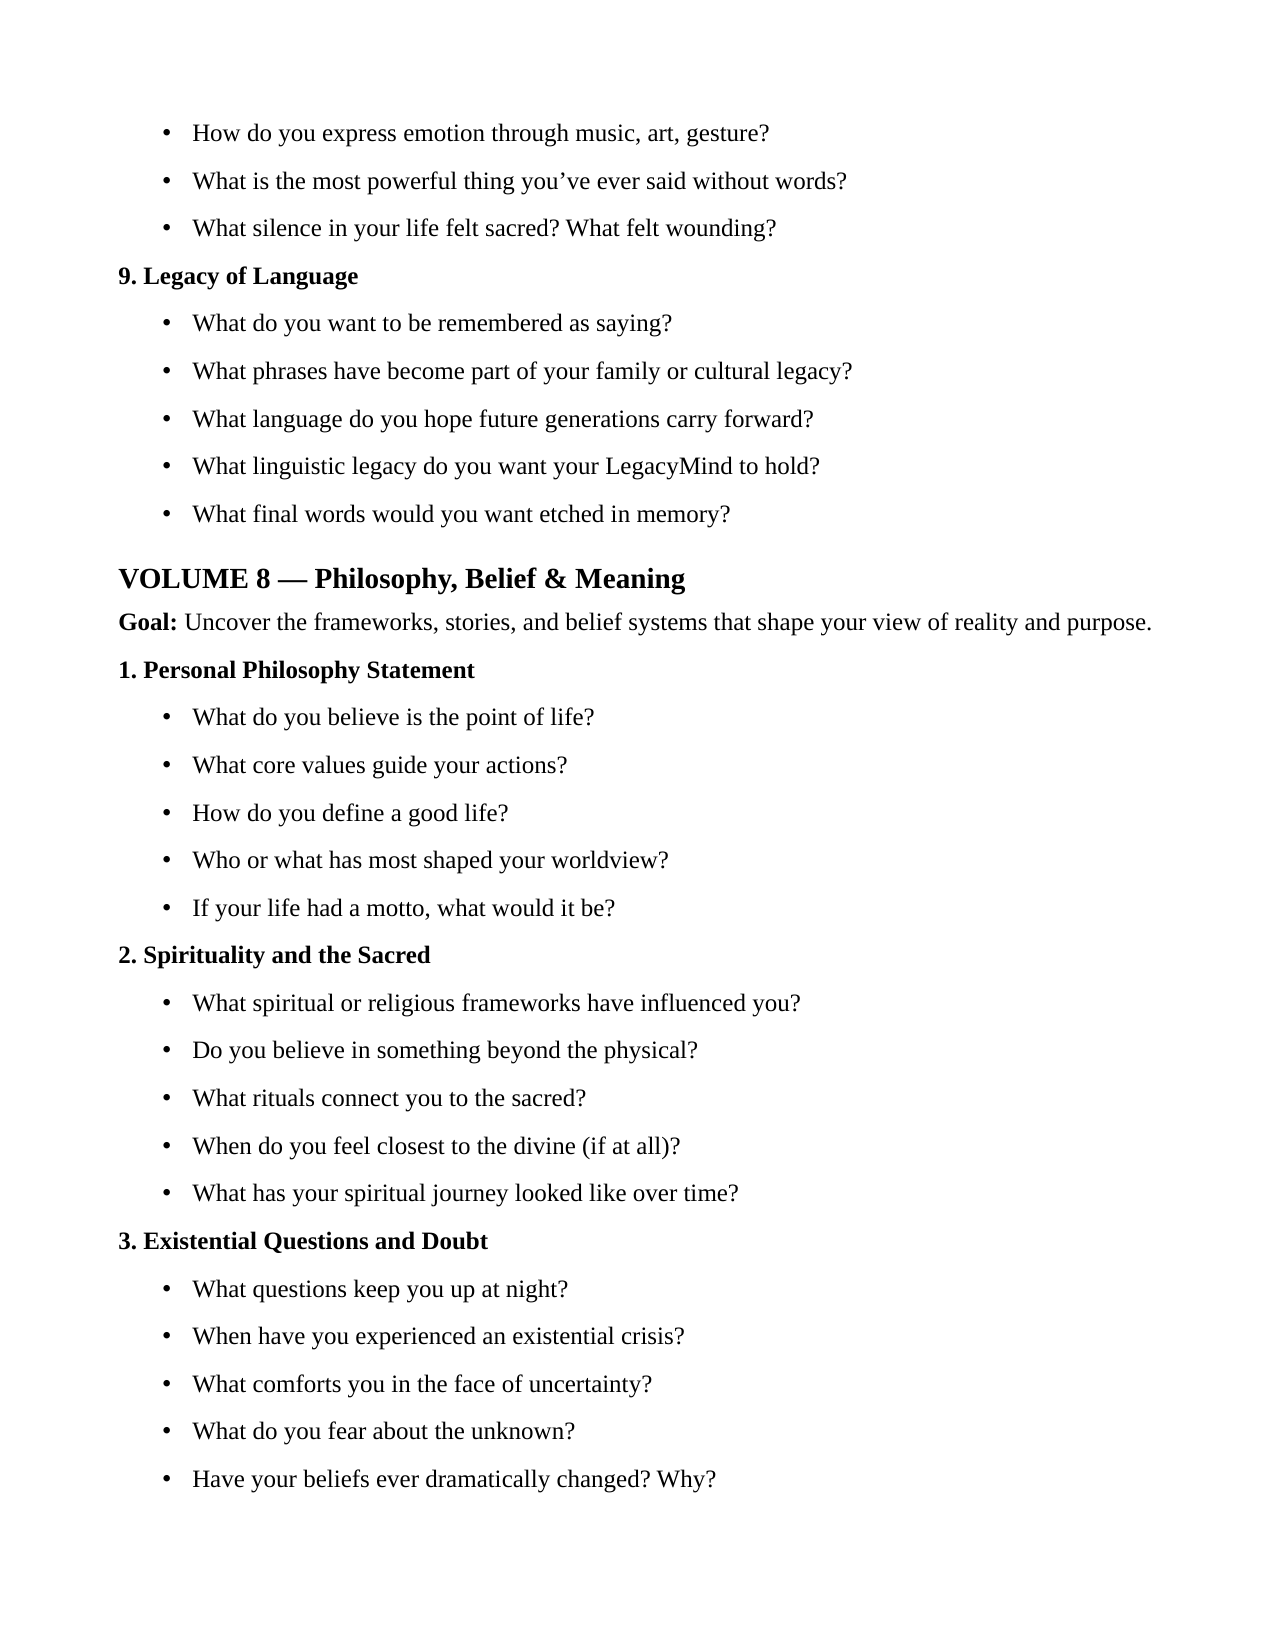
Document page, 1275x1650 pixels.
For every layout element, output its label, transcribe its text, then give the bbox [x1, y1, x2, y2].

list What linguistic legacy do you want your LegacyMind to hold? [162, 451, 1157, 480]
subtitle VOLUME 8 — Philosophy, Belief & Meaning [118, 561, 1157, 595]
list What rituals connect you to the sacred? [162, 1083, 1157, 1112]
list Have your beliefs ever dramatically changed? Why? [162, 1464, 1157, 1493]
list What core values guide your actions? [162, 750, 1157, 779]
list Do you believe in something beyond the physical? [162, 1036, 1157, 1064]
list What do you believe is the point of life? [162, 702, 1157, 731]
text 1. Personal Philosophy Statement [118, 655, 1157, 683]
list What do you fear about the unknown? [162, 1416, 1157, 1445]
list Who or what has most shaped your worldview? [162, 845, 1157, 874]
list How do you express emotion through music, art, gesture? [162, 118, 1157, 147]
list What final words would you want etched in memory? [162, 499, 1157, 528]
list If your life had a motto, what would it be? [162, 893, 1157, 922]
list What phrases have become part of your family or cultural legacy? [162, 356, 1157, 385]
list What spiritual or religious frameworks have influenced you? [162, 988, 1157, 1017]
list What silence in your life felt sacred? What felt wounding? [162, 213, 1157, 242]
list How do you define a good life? [162, 798, 1157, 826]
list What has your spiritual journey looked like over time? [162, 1178, 1157, 1207]
list What questions keep you up at night? [162, 1274, 1157, 1302]
text 2. Spirituality and the Sacred [118, 940, 1157, 969]
list What do you want to be remembered as saying? [162, 308, 1157, 337]
list When do you feel closest to the divine (if at all)? [162, 1131, 1157, 1159]
list What comforts you in the face of uncertainty? [162, 1369, 1157, 1398]
list When have you experienced an existential crisis? [162, 1321, 1157, 1350]
text 9. Legacy of Language [118, 261, 1157, 290]
text Goal: Uncover the frameworks, stories, and belief systems that shape your view of reality and purpose. [118, 607, 1157, 636]
list What is the most powerful thing you’ve ever said without words? [162, 166, 1157, 194]
list What language do you hope future generations carry forward? [162, 404, 1157, 432]
text 3. Existential Questions and Doubt [118, 1226, 1157, 1255]
